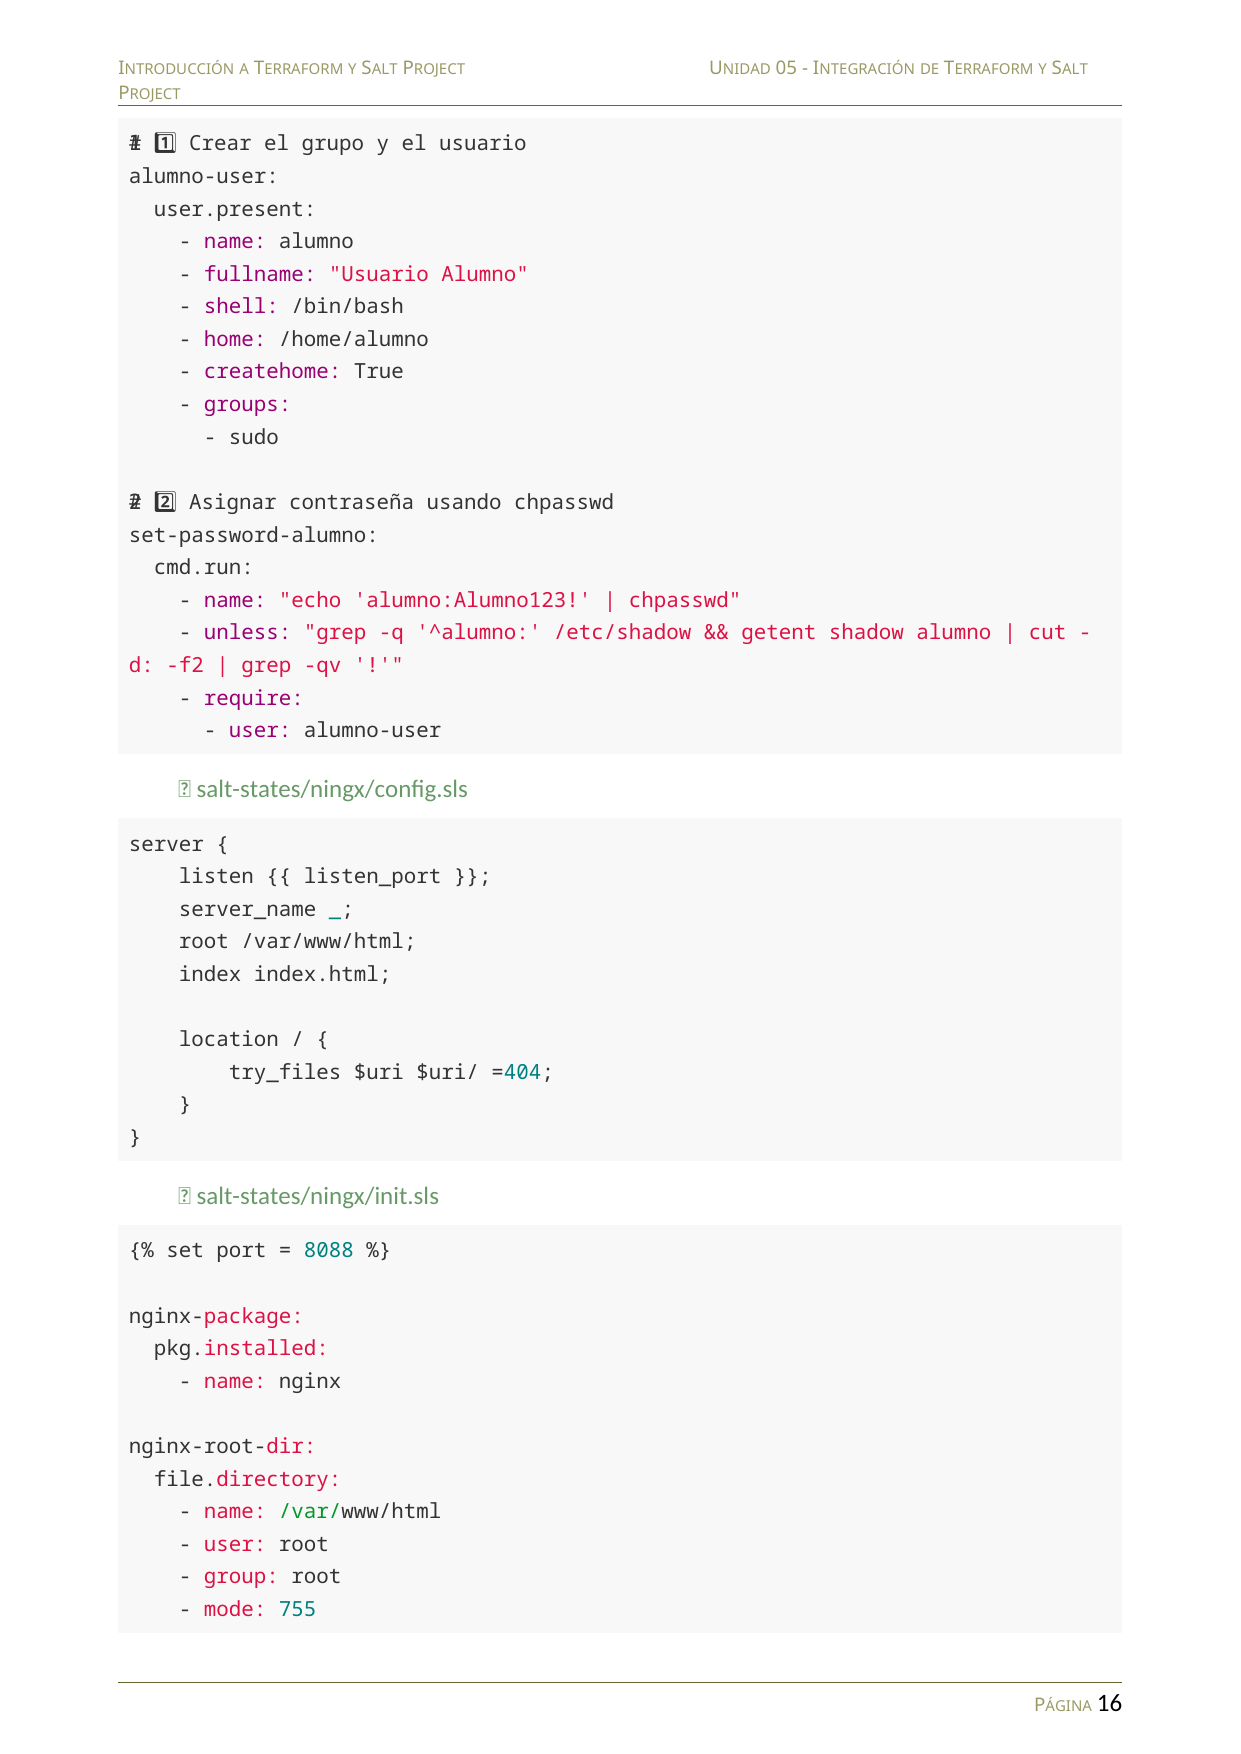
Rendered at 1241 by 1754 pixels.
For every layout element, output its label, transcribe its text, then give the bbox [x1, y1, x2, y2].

table_header # =========================================== # 📄 salt-states/users.sls # =========================================== # 1️⃣ Crear el grupo y el usuario alumno-user: user.present: - name: alumno - fullname: "Usuario Alumno" - shell: /bin/bash - home: /home/alumno - createhome: True - groups: - sudo # 2️⃣ Asignar contraseña usando chpasswd set-password-alumno: cmd.run: - name: "echo 'alumno:Alumno123!' | chpasswd" - unless: "grep -q '^alumno:' /etc/shadow && getent shadow alumno | cut -d: -f2 | grep -qv '!'" - require: - user: alumno-user [118, 118, 1122, 754]
subtitle 📄 salt-states/ningx/init.sls [178, 1180, 1122, 1210]
table_header {% set port = 8088 %} nginx-package: pkg.installed: - name: nginx nginx-root-dir: file.directory: - name: /var/www/html - user: root - group: root - mode: 755 [118, 1225, 1122, 1633]
table_header server { listen {{ listen_port }}; server_name _; root /var/www/html; index index.html; location / { try_files $uri $uri/ =404; } } [118, 818, 1122, 1161]
subtitle 📄 salt-states/ningx/config.sls [178, 773, 1122, 803]
